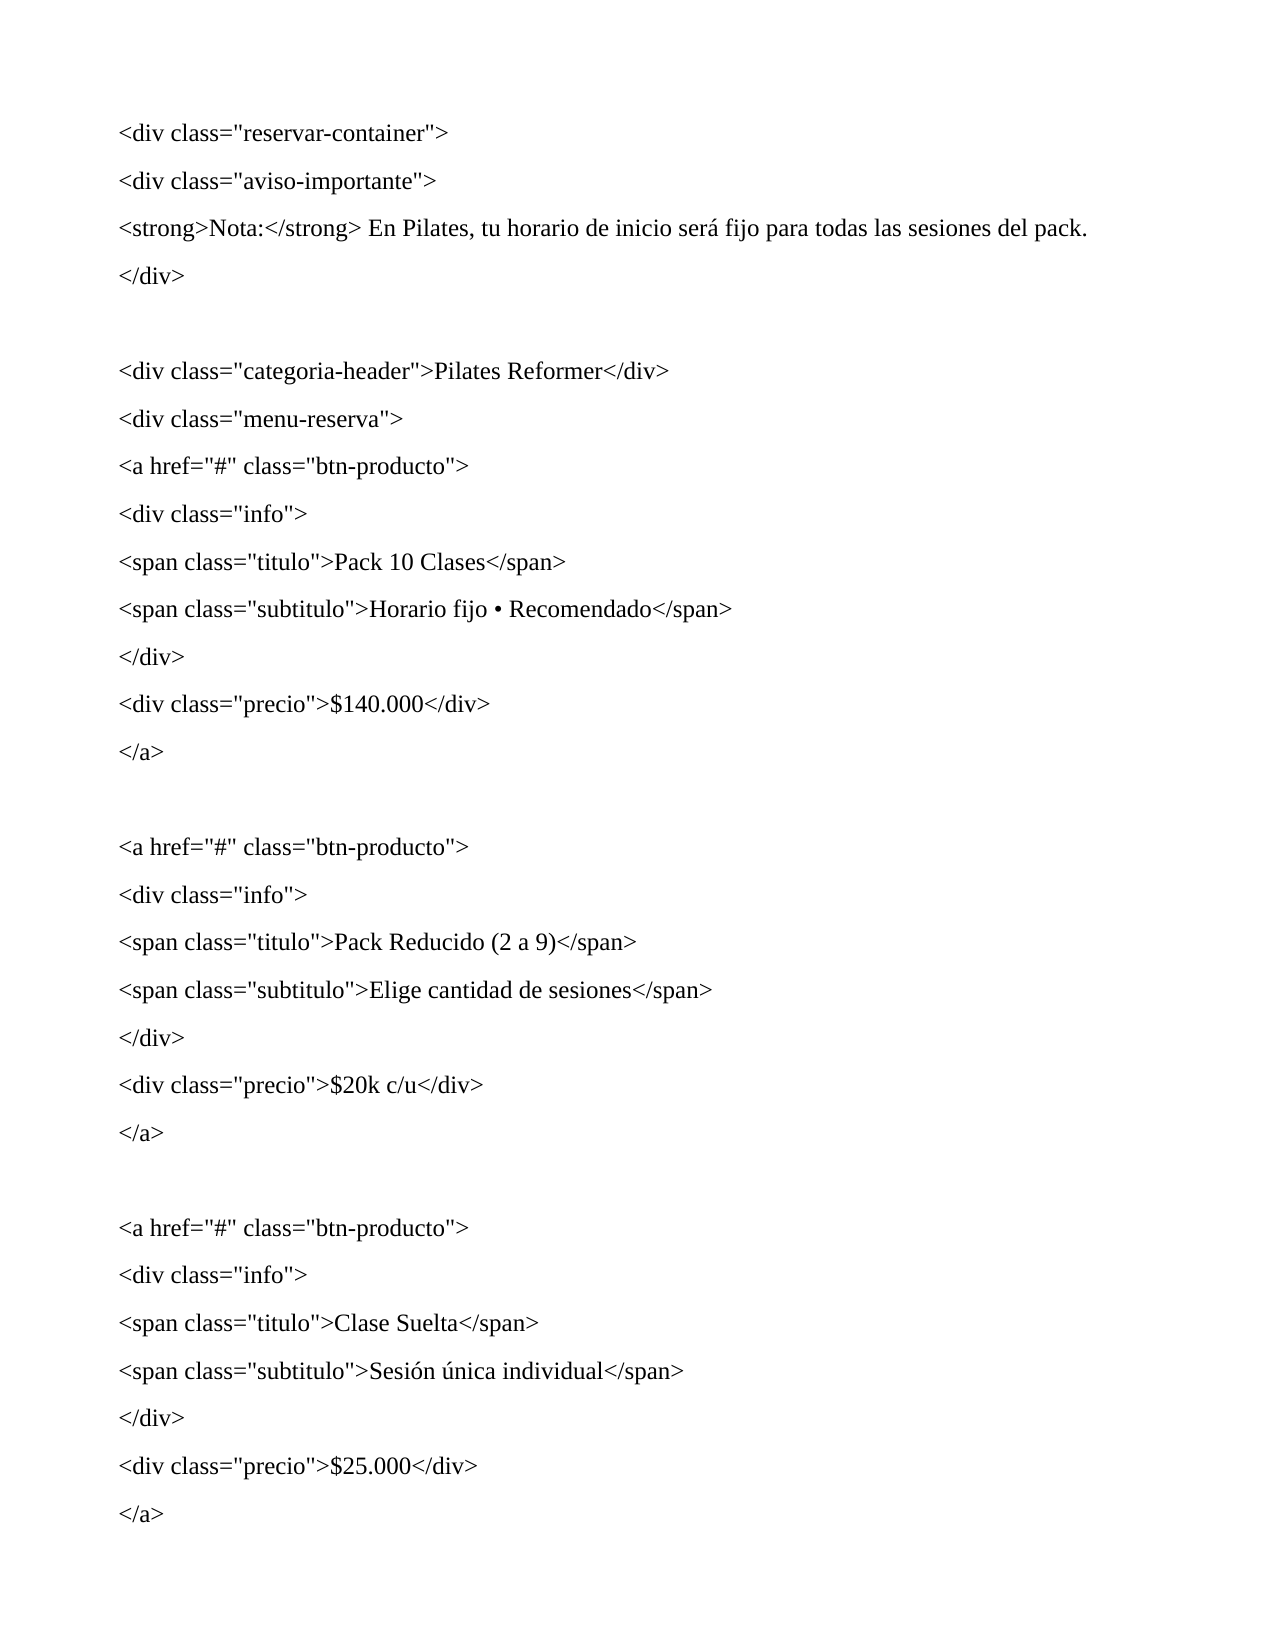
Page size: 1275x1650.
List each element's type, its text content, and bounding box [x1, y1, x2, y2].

text <a href="#" class="btn-producto"> [118, 451, 1157, 480]
text <span class="subtitulo">Elige cantidad de sesiones</span> [118, 975, 1157, 1004]
text </a> [118, 737, 1157, 766]
text <div class="info"> [118, 1261, 1157, 1289]
text <div class="precio">$25.000</div> [118, 1451, 1157, 1480]
text <div class="precio">$20k c/u</div> [118, 1070, 1157, 1099]
text </div> [118, 1403, 1157, 1432]
text </div> [118, 261, 1157, 290]
text </div> [118, 642, 1157, 671]
text <div class="categoria-header">Pilates Reformer</div> [118, 356, 1157, 385]
text </div> [118, 1023, 1157, 1051]
text </a> [118, 1499, 1157, 1527]
text <span class="subtitulo">Horario fijo • Recomendado</span> [118, 594, 1157, 623]
text <a href="#" class="btn-producto"> [118, 1213, 1157, 1242]
text <div class="reservar-container"> [118, 118, 1157, 147]
text <span class="subtitulo">Sesión única individual</span> [118, 1356, 1157, 1384]
text </a> [118, 1118, 1157, 1147]
text <strong>Nota:</strong> En Pilates, tu horario de inicio será fijo para todas las sesiones del pack. [118, 213, 1157, 242]
text <a href="#" class="btn-producto"> [118, 832, 1157, 861]
text <span class="titulo">Clase Suelta</span> [118, 1308, 1157, 1337]
text <div class="precio">$140.000</div> [118, 689, 1157, 718]
text <span class="titulo">Pack 10 Clases</span> [118, 547, 1157, 575]
text <span class="titulo">Pack Reducido (2 a 9)</span> [118, 927, 1157, 956]
text <div class="info"> [118, 499, 1157, 528]
text <div class="info"> [118, 880, 1157, 908]
text <div class="aviso-importante"> [118, 166, 1157, 194]
text <div class="menu-reserva"> [118, 404, 1157, 432]
